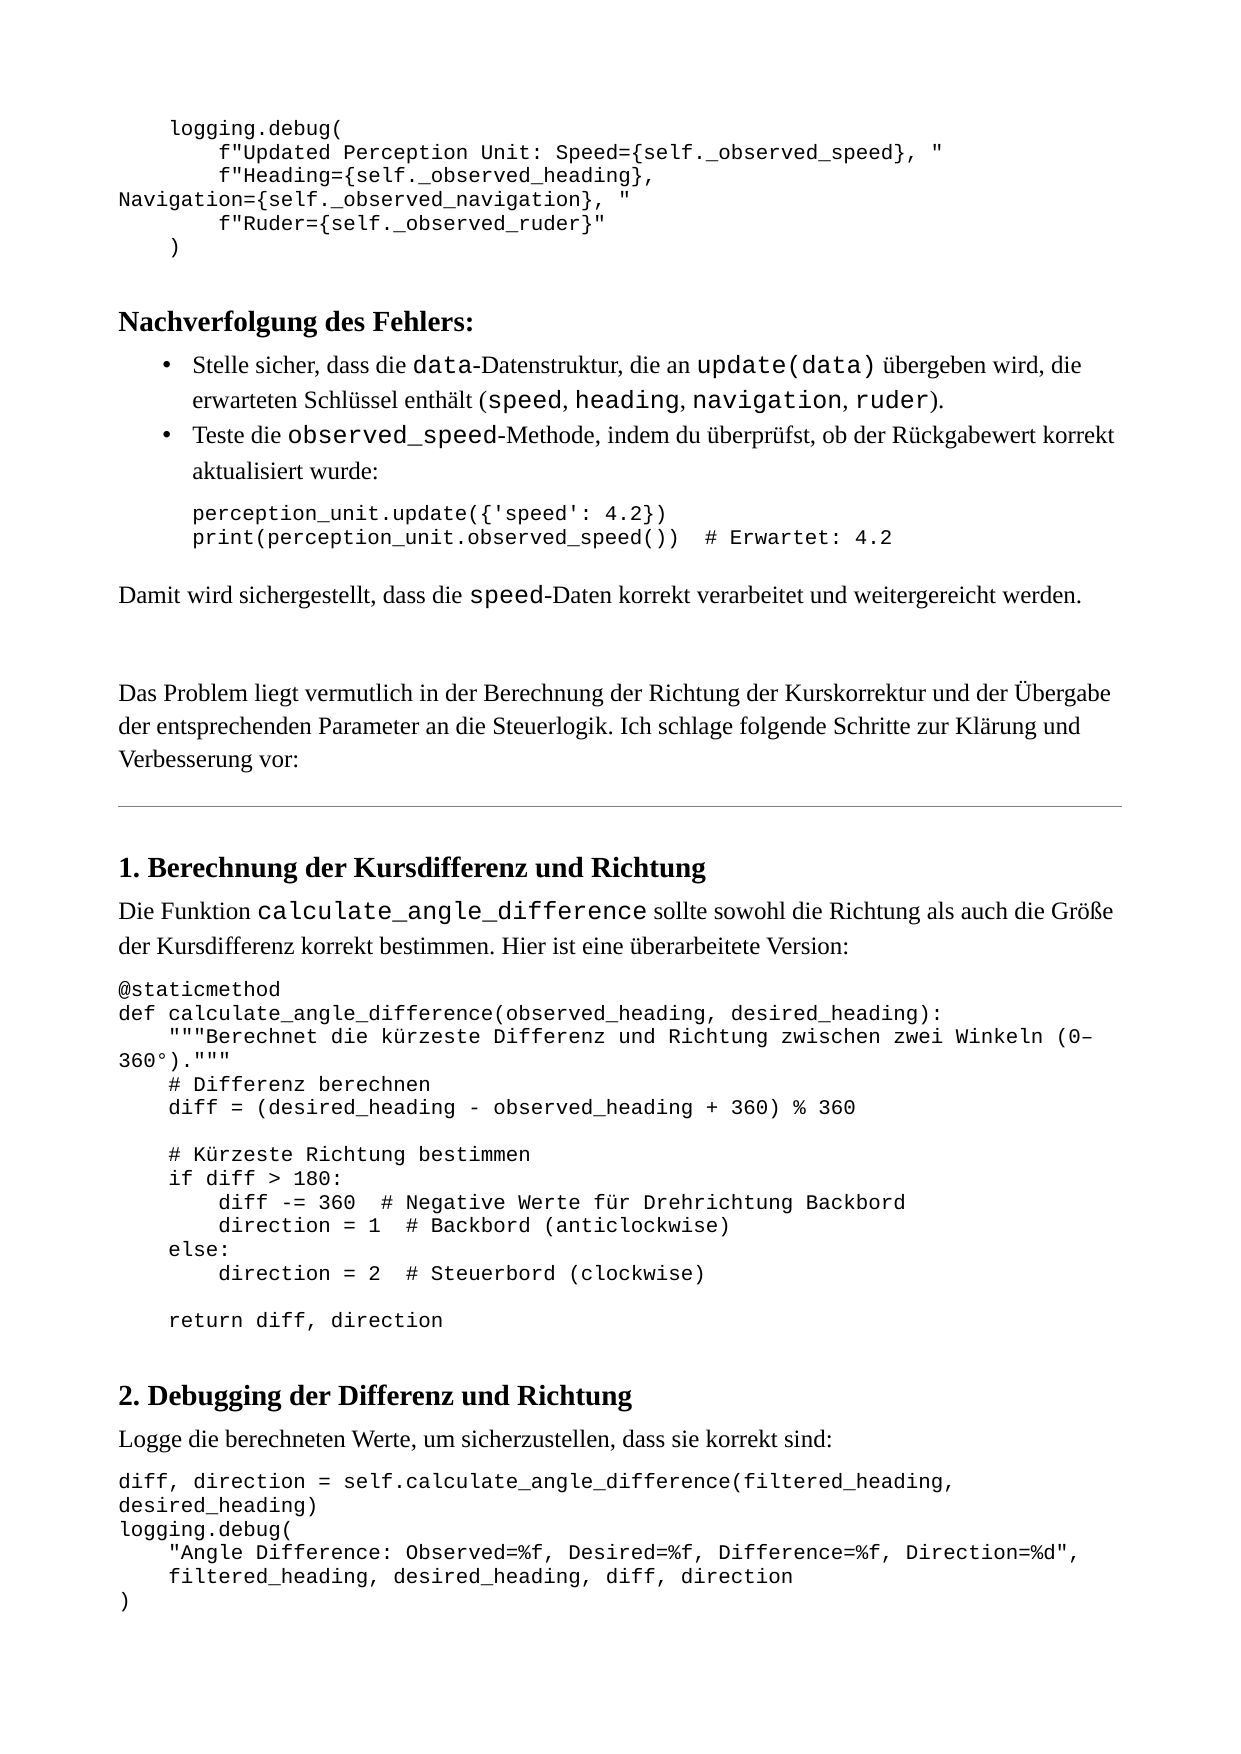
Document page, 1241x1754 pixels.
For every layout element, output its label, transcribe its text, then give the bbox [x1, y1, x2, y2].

text # Kürzeste Richtung bestimmen [118, 1144, 1122, 1168]
subtitle 2. Debugging der Differenz und Richtung [118, 1378, 1122, 1411]
list Stelle sicher, dass die data-Datenstruktur, die an update(data) übergeben wird, die erwarteten Schlüssel enthält (speed, heading, navigation, ruder). [162, 350, 1122, 416]
subtitle Nachverfolgung des Fehlers: [118, 304, 1122, 338]
text direction = 2 # Steuerbord (clockwise) [118, 1263, 1122, 1286]
text ) [118, 236, 1122, 260]
text "Angle Difference: Observed=%f, Desired=%f, Difference=%f, Direction=%d", [118, 1542, 1122, 1566]
list print(perception_unit.observed_speed()) # Erwartet: 4.2 [162, 527, 1122, 551]
text diff -= 360 # Negative Werte für Drehrichtung Backbord [118, 1192, 1122, 1215]
text logging.debug( [118, 118, 1122, 142]
text Das Problem liegt vermutlich in der Berechnung der Richtung der Kurskorrektur und der Übergabe der entsprechenden Parameter an die Steuerlogik. Ich schlage folgende Schritte zur Klärung und Verbesserung vor: [118, 678, 1122, 772]
text f"Ruder={self._observed_ruder}" [118, 213, 1122, 236]
text filtered_heading, desired_heading, diff, direction [118, 1566, 1122, 1589]
subtitle 1. Berechnung der Kursdifferenz und Richtung [118, 850, 1122, 884]
text Damit wird sichergestellt, dass die speed-Daten korrekt verarbeitet und weitergereicht werden. [118, 580, 1122, 611]
text f"Updated Perception Unit: Speed={self._observed_speed}, " [118, 142, 1122, 165]
text diff, direction = self.calculate_angle_difference(filtered_heading, desired_heading) [118, 1471, 1122, 1519]
list perception_unit.update({'speed': 4.2}) [162, 503, 1122, 527]
text else: [118, 1239, 1122, 1263]
list Teste die observed_speed-Methode, indem du überprüfst, ob der Rückgabewert korrekt aktualisiert wurde: [162, 421, 1122, 484]
text return diff, direction [118, 1310, 1122, 1334]
text logging.debug( [118, 1519, 1122, 1542]
text Logge die berechneten Werte, um sicherzustellen, dass sie korrekt sind: [118, 1424, 1122, 1452]
text direction = 1 # Backbord (anticlockwise) [118, 1215, 1122, 1239]
text ) [118, 1589, 1122, 1613]
text """Berechnet die kürzeste Differenz und Richtung zwischen zwei Winkeln (0–360°).""" [118, 1026, 1122, 1073]
text Die Funktion calculate_angle_difference sollte sowohl die Richtung als auch die Größe der Kursdifferenz korrekt bestimmen. Hier ist eine überarbeitete Version: [118, 896, 1122, 960]
text diff = (desired_heading - observed_heading + 360) % 360 [118, 1097, 1122, 1121]
text f"Heading={self._observed_heading}, Navigation={self._observed_navigation}, " [118, 165, 1122, 213]
text @staticmethod [118, 979, 1122, 1003]
text # Differenz berechnen [118, 1073, 1122, 1097]
text def calculate_angle_difference(observed_heading, desired_heading): [118, 1003, 1122, 1026]
text if diff > 180: [118, 1168, 1122, 1192]
